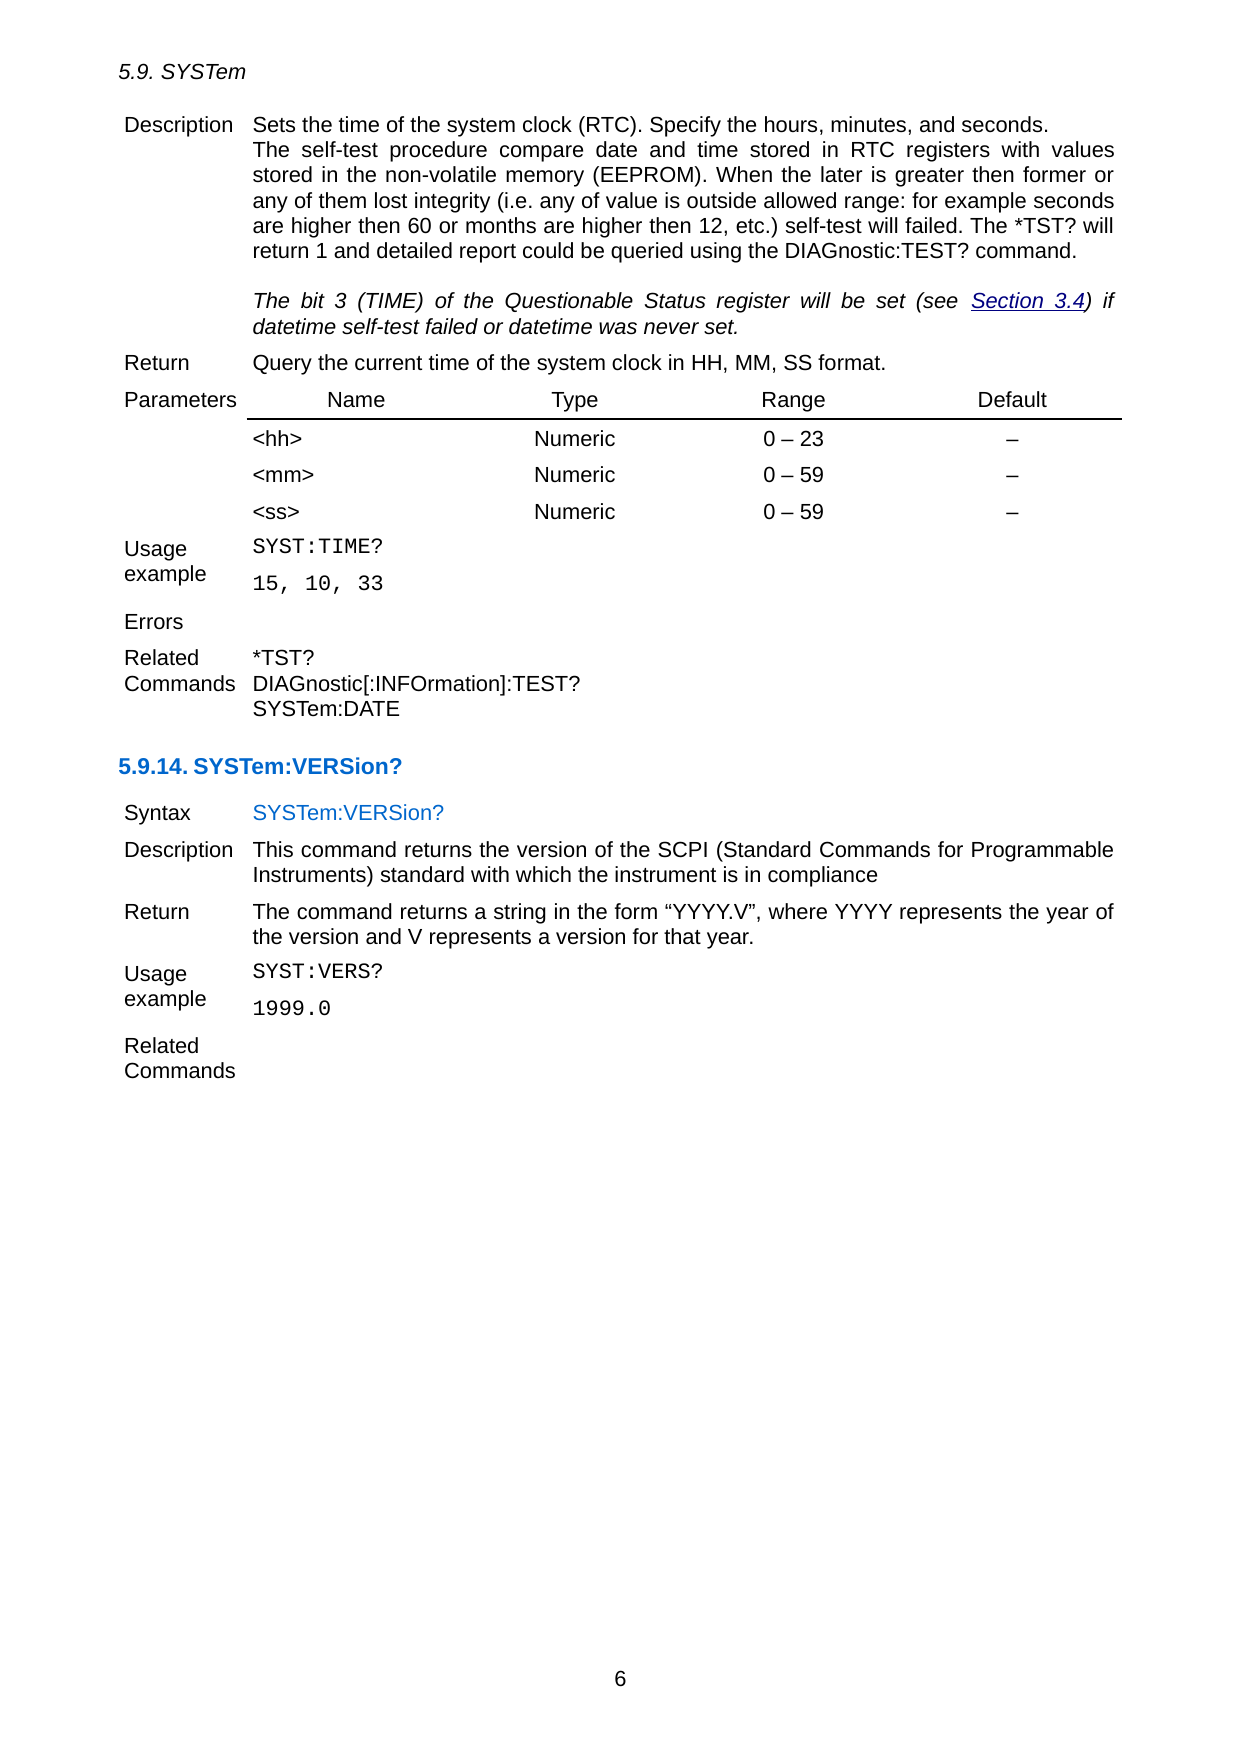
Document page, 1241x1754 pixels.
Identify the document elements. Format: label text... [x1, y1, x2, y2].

table_cell Default [903, 381, 1122, 418]
table_cell Return [118, 345, 247, 381]
table_cell Return [118, 893, 247, 955]
table_cell 0 – 59 [684, 493, 903, 530]
table_cell Usage example [118, 530, 247, 603]
table_cell – [903, 457, 1122, 493]
table_cell SYST:VERS? 1999.0 [247, 955, 1122, 1027]
table_header SYSTem:VERSion? [247, 794, 1122, 831]
table_cell Related Commands [118, 1028, 247, 1089]
table_cell Description [118, 831, 247, 893]
table_header Syntax [118, 794, 247, 831]
table_cell 0 – 59 [684, 457, 903, 493]
table_cell Description [118, 106, 247, 344]
table_cell Numeric [465, 493, 684, 530]
table_cell <hh> [247, 420, 465, 457]
table_cell 0 – 23 [684, 420, 903, 457]
table_cell Numeric [465, 420, 684, 457]
table_cell – [903, 493, 1122, 530]
table_cell Usage example [118, 955, 247, 1027]
table_cell This command returns the version of the SCPI (Standard Commands for Programmable Instruments) standard with which the instrument is in compliance [247, 831, 1122, 893]
table_cell <mm> [247, 457, 465, 493]
table_cell Errors [118, 603, 247, 639]
table_cell Name [247, 381, 465, 418]
table_cell *TST? DIAGnostic[:INFOrmation]:TEST? SYSTem:DATE [247, 640, 1122, 727]
table_cell Query the current time of the system clock in HH, MM, SS format. [247, 345, 1122, 381]
table_cell The command returns a string in the form “YYYY.V”, where YYYY represents the year of the version and V represents a version for that year. [247, 893, 1122, 955]
table_cell Sets the time of the system clock (RTC). Specify the hours, minutes, and seconds. The self-test procedure compare date and time stored in RTC registers with values stored in the non-volatile memory (EEPROM). When the later is greater then former or any of them lost integrity (i.e. any of value is outside allowed range: for example seconds are higher then 60 or months are higher then 12, etc.) self-test will failed. The *TST? will return 1 and detailed report could be queried using the DIAGnostic:TEST? command. The bit 3 (TIME) of the Questionable Status register will be set (see Section 3.4) if datetime self-test failed or datetime was never set. [247, 106, 1122, 344]
table_cell <ss> [247, 493, 465, 530]
table_cell Numeric [465, 457, 684, 493]
table_cell [247, 1028, 1122, 1089]
table_cell Range [684, 381, 903, 418]
subtitle SYSTem:VERSion? [118, 753, 1122, 779]
table_cell Type [465, 381, 684, 418]
table_cell Parameters [118, 381, 247, 530]
table_cell [247, 603, 1122, 639]
table_cell – [903, 420, 1122, 457]
table_cell Related Commands [118, 640, 247, 727]
table_cell SYST:TIME? 15, 10, 33 [247, 530, 1122, 603]
